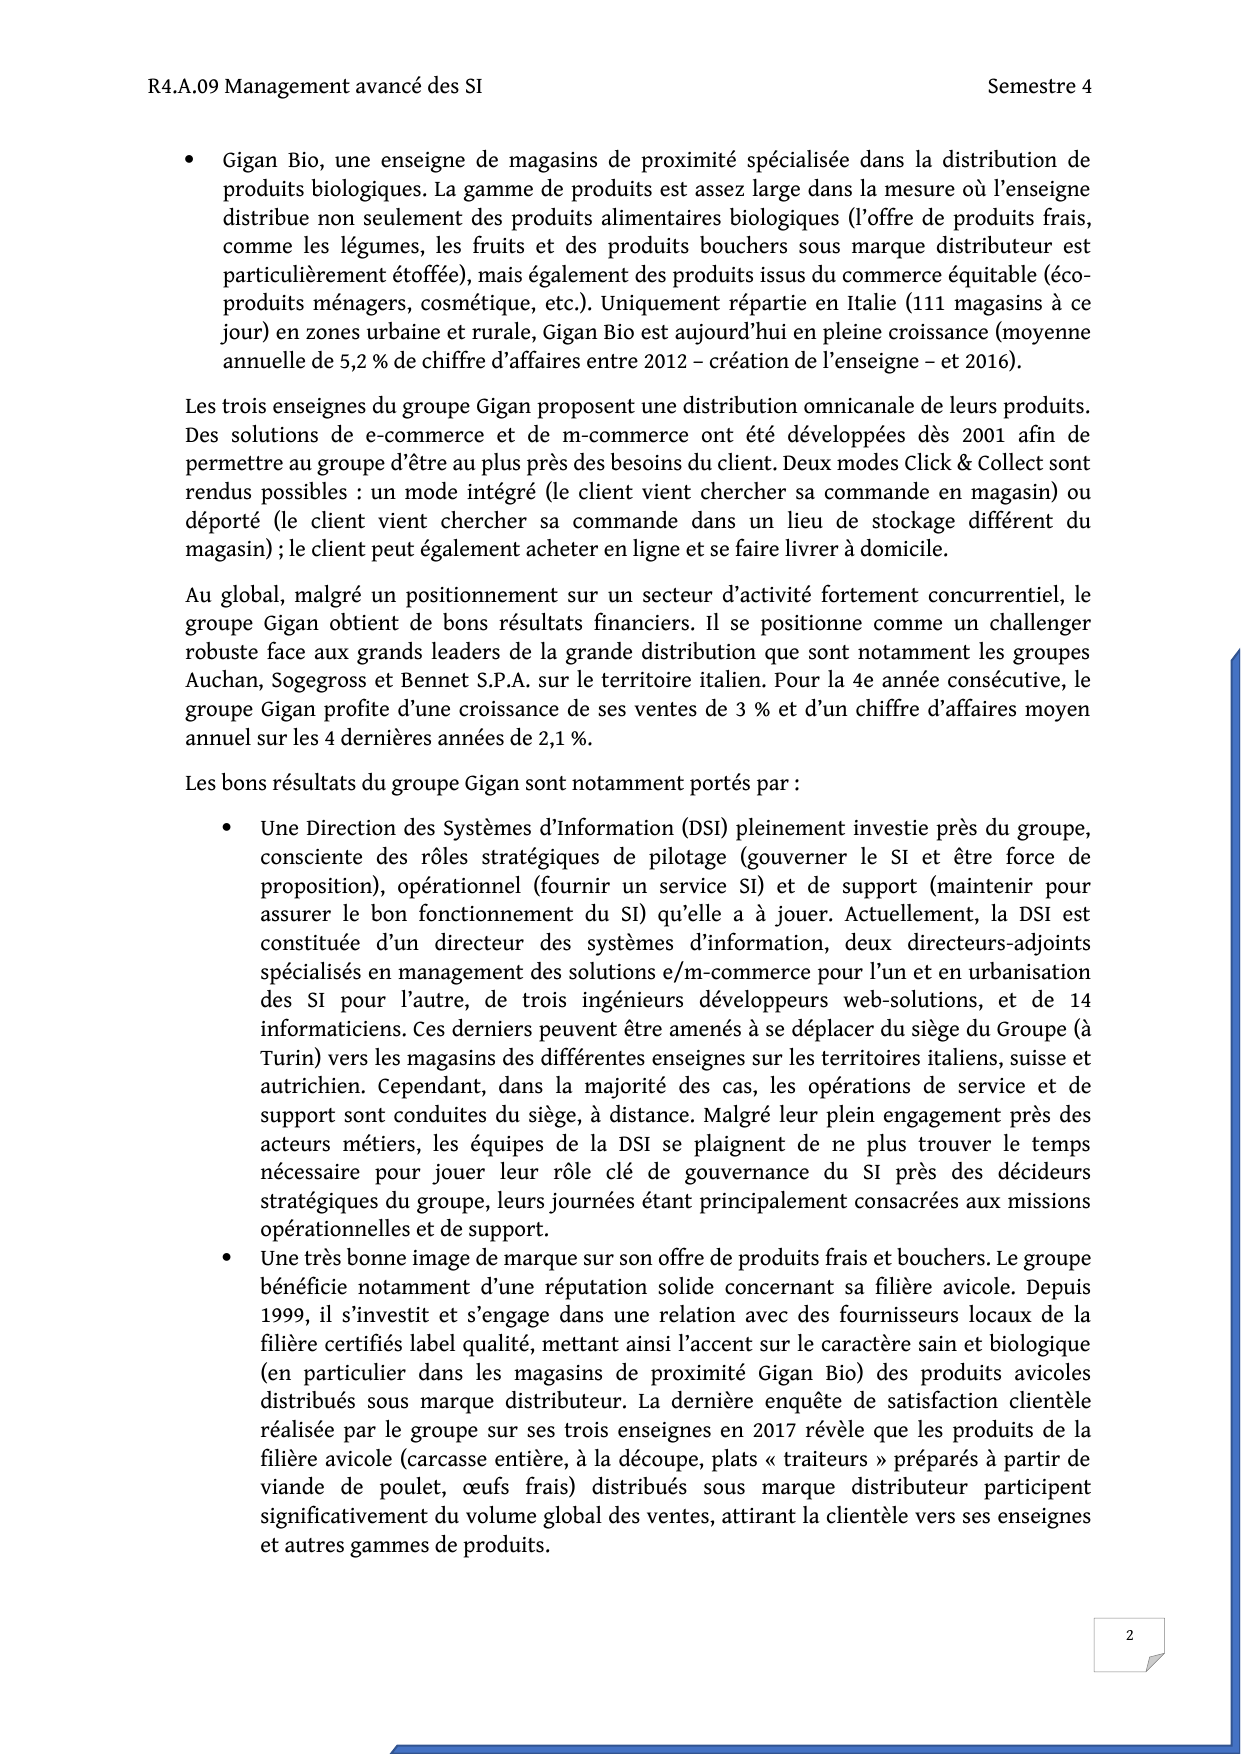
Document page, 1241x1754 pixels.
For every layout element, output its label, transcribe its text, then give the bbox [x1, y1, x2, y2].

text Les bons résultats du groupe Gigan sont notamment portés par : [185, 771, 1093, 797]
text Les trois enseignes du groupe Gigan proposent une distribution omnicanale de leurs produits. Des solutions de e-commerce et de m-commerce ont été développées dès 2001 afin de permettre au groupe d’être au plus près des besoins du client. Deux modes Click & Collect sont rendus possibles : un mode intégré (le client vient chercher sa commande en magasin) ou déporté (le client vient chercher sa commande dans un lieu de stockage différent du magasin) ; le client peut également acheter en ligne et se faire livrer à domicile. [185, 393, 1093, 563]
list Une Direction des Systèmes d’Information (DSI) pleinement investie près du groupe, consciente des rôles stratégiques de pilotage (gouverner le SI et être force de proposition), opérationnel (fournir un service SI) et de support (maintenir pour assurer le bon fonctionnement du SI) qu’elle a à jouer. Actuellement, la DSI est constituée d’un directeur des systèmes d’information, deux directeurs-adjoints spécialisés en management des solutions e/m-commerce pour l’un et en urbanisation des SI pour l’autre, de trois ingénieurs développeurs web-solutions, et de 14 informaticiens. Ces derniers peuvent être amenés à se déplacer du siège du Groupe (à Turin) vers les magasins des différentes enseignes sur les territoires italiens, suisse et autrichien. Cependant, dans la majorité des cas, les opérations de service et de support sont conduites du siège, à distance. Malgré leur plein engagement près des acteurs métiers, les équipes de la DSI se plaignent de ne plus trouver le temps nécessaire pour jouer leur rôle clé de gouvernance du SI près des décideurs stratégiques du groupe, leurs journées étant principalement consacrées aux missions opérationnelles et de support. [223, 816, 1093, 1243]
list Gigan Bio, une enseigne de magasins de proximité spécialisée dans la distribution de produits biologiques. La gamme de produits est assez large dans la mesure où l’enseigne distribue non seulement des produits alimentaires biologiques (l’offre de produits frais, comme les légumes, les fruits et des produits bouchers sous marque distributeur est particulièrement étoffée), mais également des produits issus du commerce équitable (éco-produits ménagers, cosmétique, etc.). Uniquement répartie en Italie (111 magasins à ce jour) en zones urbaine et rurale, Gigan Bio est aujourd’hui en pleine croissance (moyenne annuelle de 5,2 % de chiffre d’affaires entre 2012 – création de l’enseigne – et 2016). [185, 148, 1093, 375]
text Au global, malgré un positionnement sur un secteur d’activité fortement concurrentiel, le groupe Gigan obtient de bons résultats financiers. Il se positionne comme un challenger robuste face aux grands leaders de la grande distribution que sont notamment les groupes Auchan, Sogegross et Bennet S.P.A. sur le territoire italien. Pour la 4e année consécutive, le groupe Gigan profite d’une croissance de ses ventes de 3 % et d’un chiffre d’affaires moyen annuel sur les 4 dernières années de 2,1 %. [185, 582, 1093, 752]
list Une très bonne image de marque sur son offre de produits frais et bouchers. Le groupe bénéficie notamment d’une réputation solide concernant sa filière avicole. Depuis 1999, il s’investit et s’engage dans une relation avec des fournisseurs locaux de la filière certifiés label qualité, mettant ainsi l’accent sur le caractère sain et biologique (en particulier dans les magasins de proximité Gigan Bio) des produits avicoles distribués sous marque distributeur. La dernière enquête de satisfaction clientèle réalisée par le groupe sur ses trois enseignes en 2017 révèle que les produits de la filière avicole (carcasse entière, à la découpe, plats « traiteurs » préparés à partir de viande de poulet, œufs frais) distribués sous marque distributeur participent significativement du volume global des ventes, attirant la clientèle vers ses enseignes et autres gammes de produits. [223, 1246, 1093, 1558]
